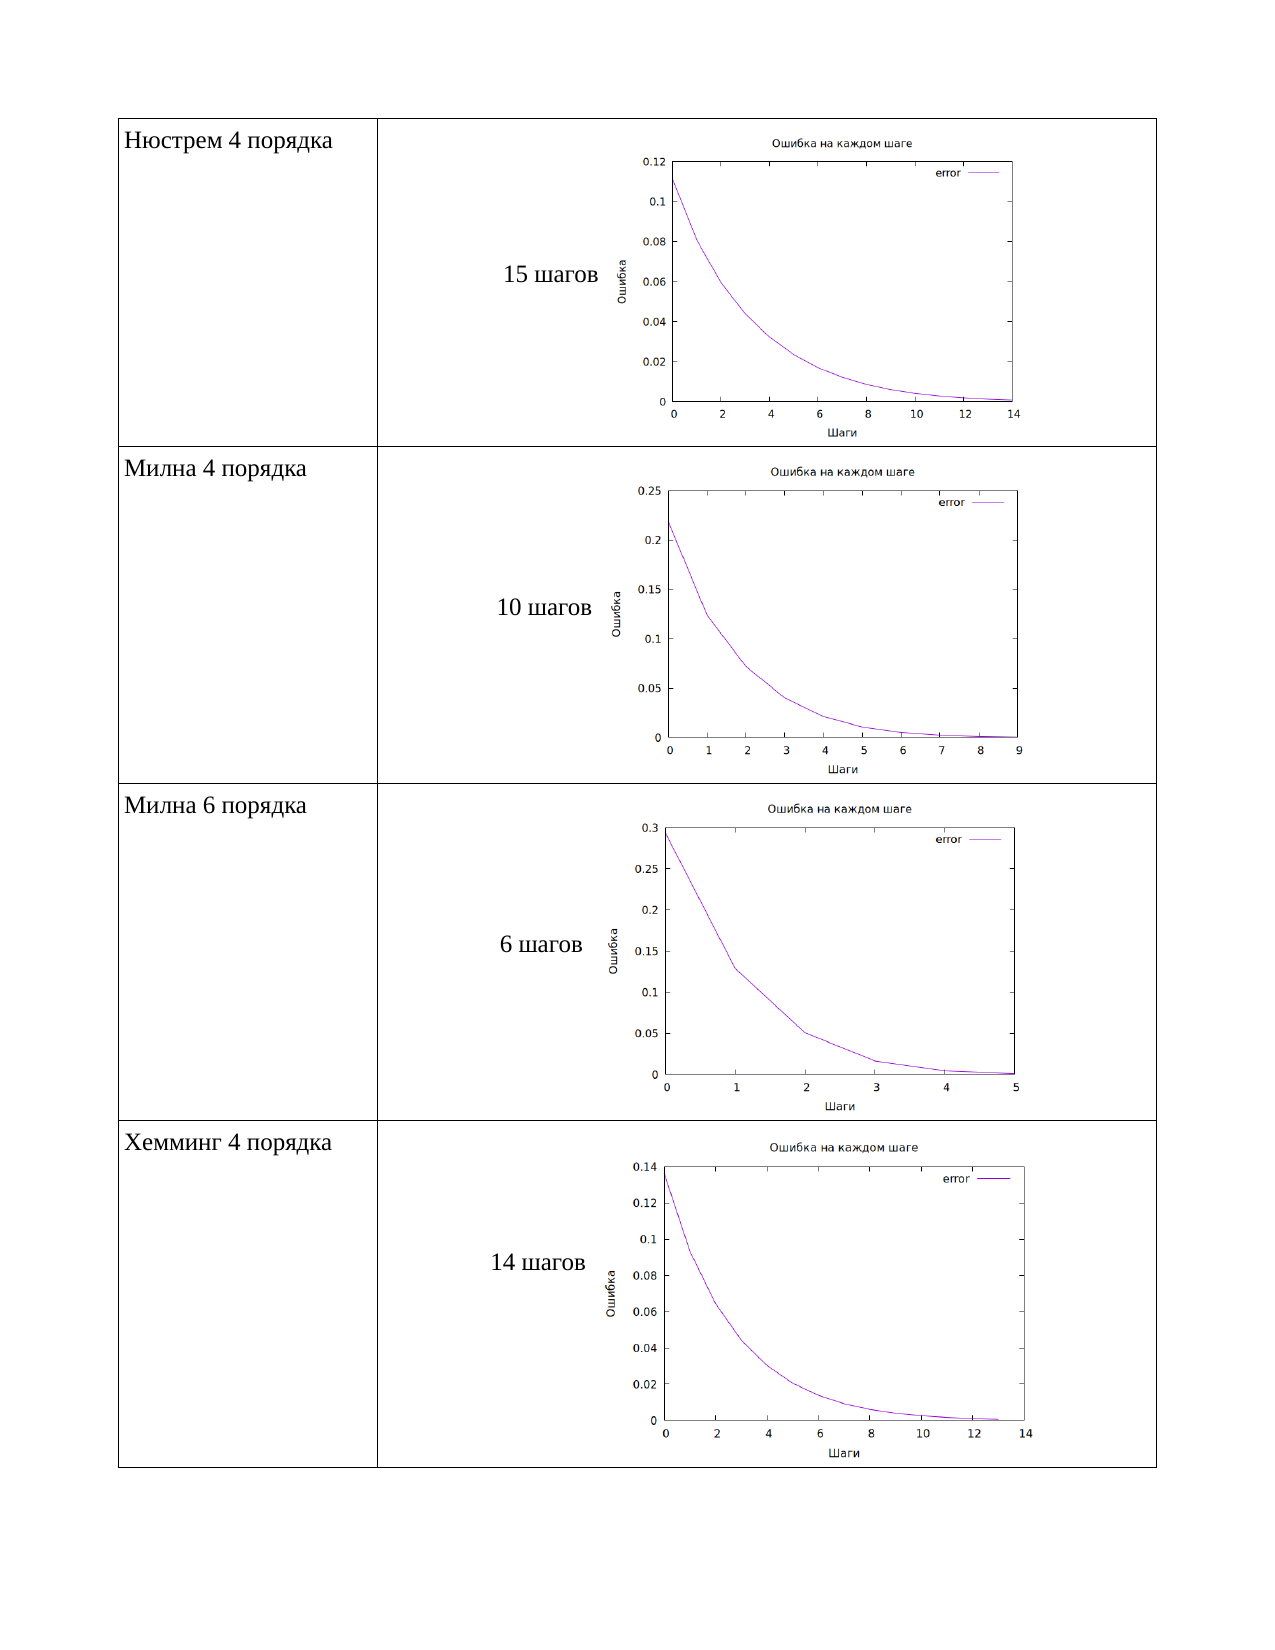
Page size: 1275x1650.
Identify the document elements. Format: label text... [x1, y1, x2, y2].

table_cell Милна 6 порядка [119, 784, 377, 1120]
table_cell 15 шагов [378, 119, 1156, 446]
table_cell Хемминг 4 порядка [119, 1121, 377, 1467]
picture [601, 790, 1035, 1115]
table_cell 10 шагов [378, 447, 1156, 783]
table_cell 14 шагов [378, 1121, 1156, 1467]
picture [604, 452, 1038, 778]
table_cell Нюстрем 4 порядка [119, 119, 377, 446]
table_cell Милна 4 порядка [119, 447, 377, 783]
picture [610, 125, 1032, 441]
picture [598, 1127, 1044, 1462]
table_cell 6 шагов [378, 784, 1156, 1120]
